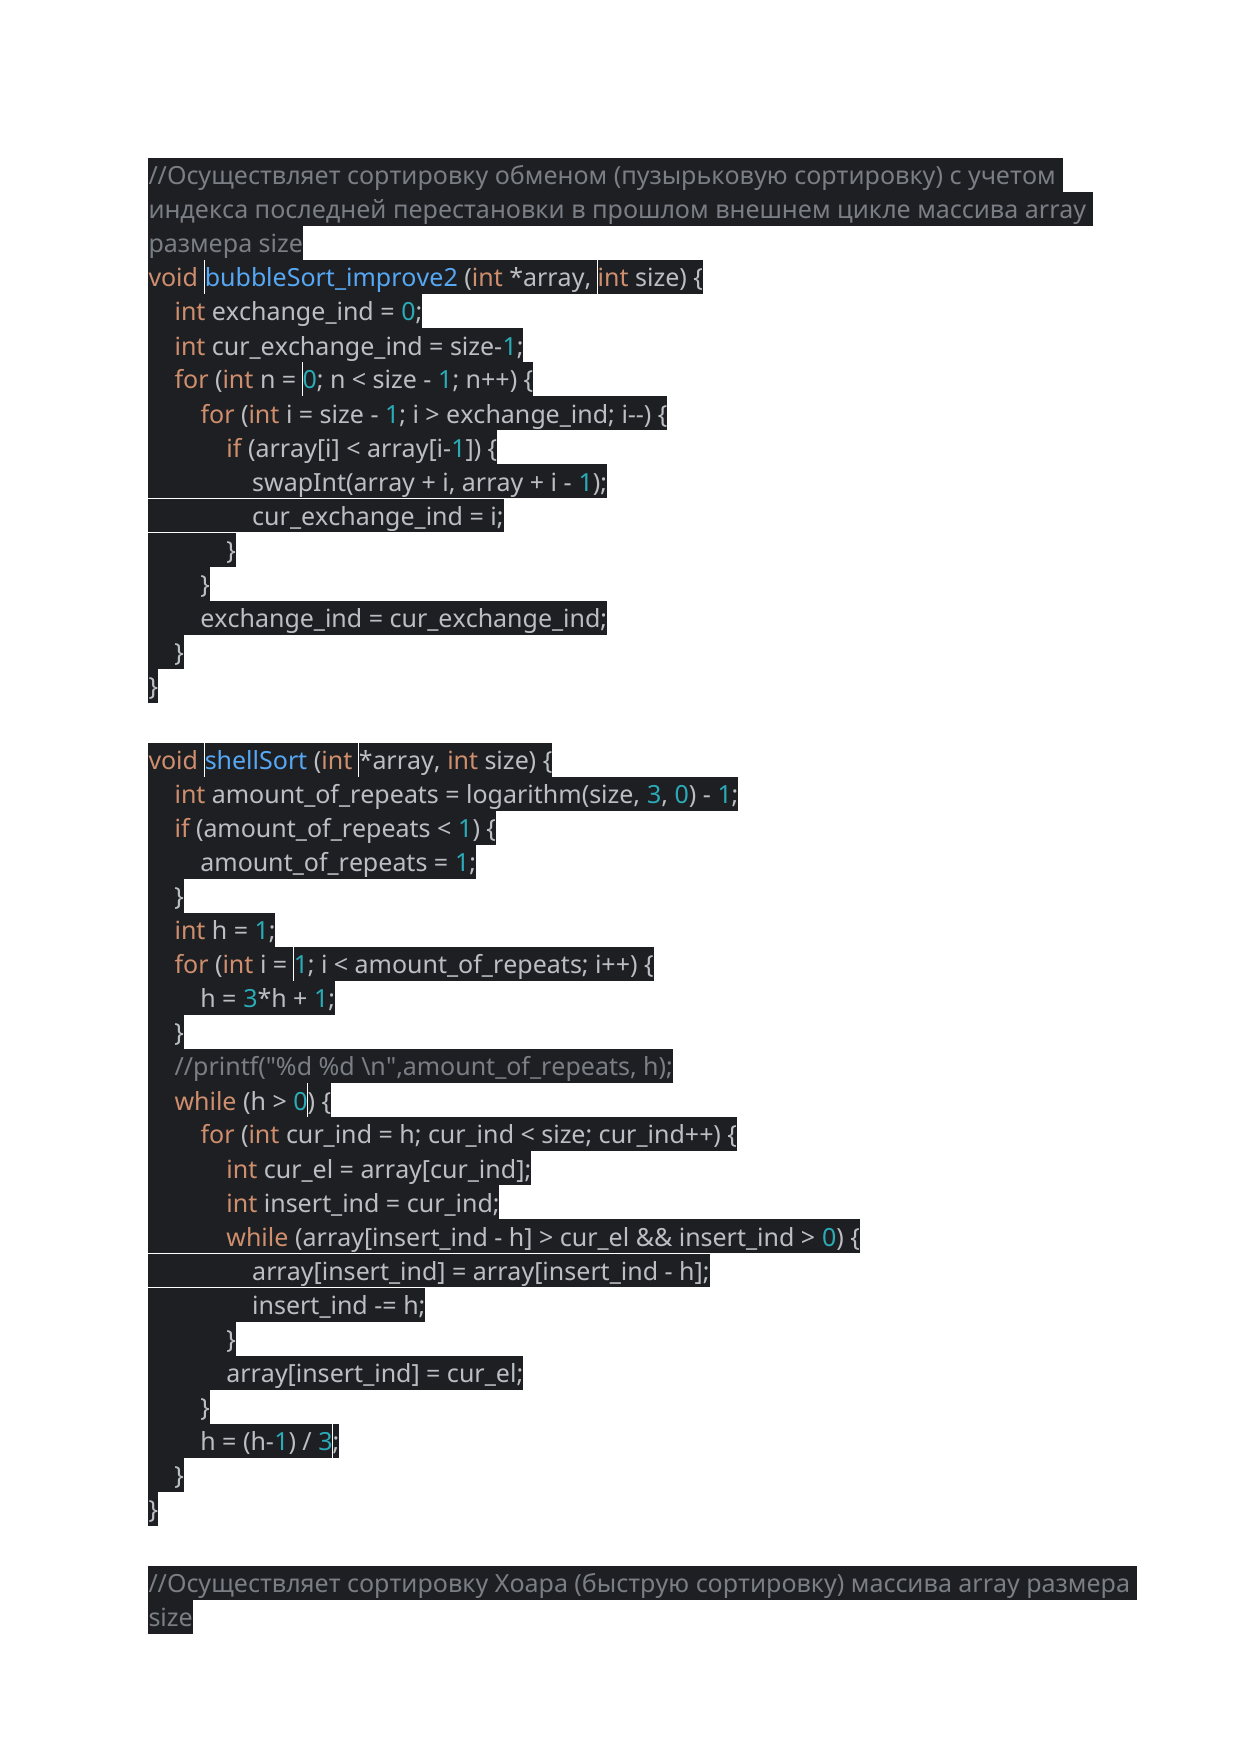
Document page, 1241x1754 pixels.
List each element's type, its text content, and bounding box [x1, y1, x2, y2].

text //Осуществляет сортировку обменом (пузырьковую сортировку) с учетом индекса последней перестановки в прошлом внешнем цикле массива array размера size void bubbleSort_improve2 (int *array, int size) { int exchange_ind = 0; int cur_exchange_ind = size-1; for (int n = 0; n < size - 1; n++) { for (int i = size - 1; i > exchange_ind; i--) { if (array[i] < array[i-1]) { swapInt(array + i, array + i - 1); cur_exchange_ind = i; } } exchange_ind = cur_exchange_ind; } } void shellSort (int *array, int size) { int amount_of_repeats = logarithm(size, 3, 0) - 1; if (amount_of_repeats < 1) { amount_of_repeats = 1; } int h = 1; for (int i = 1; i < amount_of_repeats; i++) { h = 3*h + 1; } //printf("%d %d \n",amount_of_repeats, h); while (h > 0) { for (int cur_ind = h; cur_ind < size; cur_ind++) { int cur_el = array[cur_ind]; int insert_ind = cur_ind; while (array[insert_ind - h] > cur_el && insert_ind > 0) { array[insert_ind] = array[insert_ind - h]; insert_ind -= h; } array[insert_ind] = cur_el; } h = (h-1) / 3; } } //Осуществляет сортировку Хоара (быструю сортировку) массива array размера size [148, 118, 1151, 1634]
